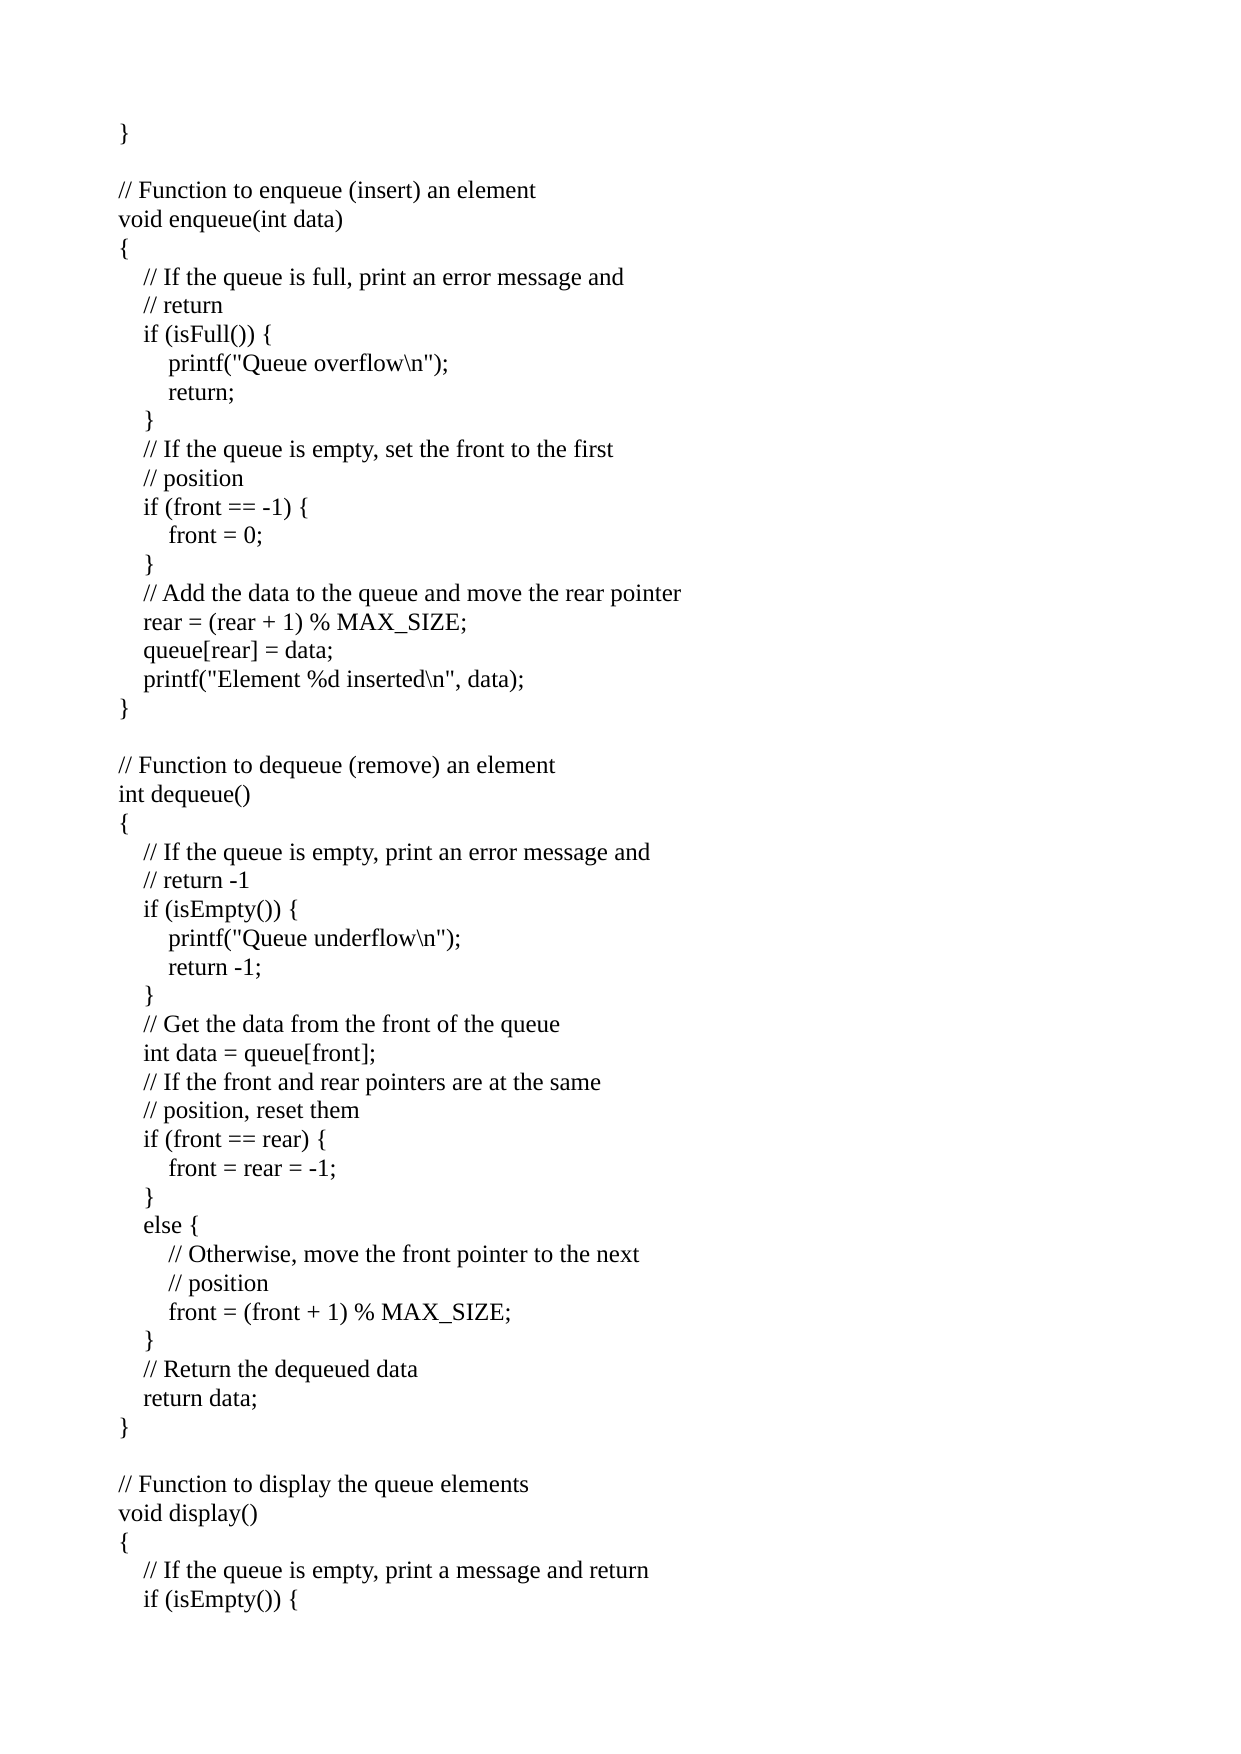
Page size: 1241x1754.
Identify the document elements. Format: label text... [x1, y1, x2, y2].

text void enqueue(int data) [118, 204, 1122, 233]
text } [118, 1326, 1122, 1354]
text int data = queue[front]; [118, 1038, 1122, 1067]
text } [118, 1182, 1122, 1211]
text return -1; [118, 952, 1122, 981]
text // Otherwise, move the front pointer to the next [118, 1239, 1122, 1268]
text } [118, 549, 1122, 578]
text // Function to enqueue (insert) an element [118, 176, 1122, 204]
text // return -1 [118, 866, 1122, 894]
text else { [118, 1211, 1122, 1239]
text if (isFull()) { [118, 319, 1122, 348]
text // If the front and rear pointers are at the same [118, 1067, 1122, 1096]
text queue[rear] = data; [118, 636, 1122, 664]
text // If the queue is empty, print an error message and [118, 837, 1122, 866]
text { [118, 233, 1122, 262]
text // If the queue is empty, print a message and return [118, 1556, 1122, 1584]
text // Return the dequeued data [118, 1354, 1122, 1383]
text // Get the data from the front of the queue [118, 1009, 1122, 1038]
text // Function to display the queue elements [118, 1469, 1122, 1498]
text } [118, 118, 1122, 147]
text } [118, 981, 1122, 1009]
text if (isEmpty()) { [118, 1584, 1122, 1613]
text int dequeue() [118, 779, 1122, 808]
text front = 0; [118, 521, 1122, 549]
text // Add the data to the queue and move the rear pointer [118, 578, 1122, 607]
text // If the queue is full, print an error message and [118, 262, 1122, 291]
text // If the queue is empty, set the front to the first [118, 434, 1122, 463]
text if (front == rear) { [118, 1124, 1122, 1153]
text { [118, 1527, 1122, 1556]
text if (front == -1) { [118, 492, 1122, 521]
text printf("Queue underflow\n"); [118, 923, 1122, 952]
text // position, reset them [118, 1096, 1122, 1124]
text return data; [118, 1383, 1122, 1412]
text return; [118, 377, 1122, 406]
text front = (front + 1) % MAX_SIZE; [118, 1297, 1122, 1326]
text } [118, 693, 1122, 722]
text printf("Element %d inserted\n", data); [118, 664, 1122, 693]
text } [118, 1412, 1122, 1441]
text // position [118, 1268, 1122, 1297]
text void display() [118, 1498, 1122, 1527]
text { [118, 808, 1122, 837]
text // return [118, 291, 1122, 319]
text // Function to dequeue (remove) an element [118, 751, 1122, 779]
text front = rear = -1; [118, 1153, 1122, 1182]
text rear = (rear + 1) % MAX_SIZE; [118, 607, 1122, 636]
text if (isEmpty()) { [118, 894, 1122, 923]
text printf("Queue overflow\n"); [118, 348, 1122, 377]
text // position [118, 463, 1122, 492]
text } [118, 406, 1122, 434]
